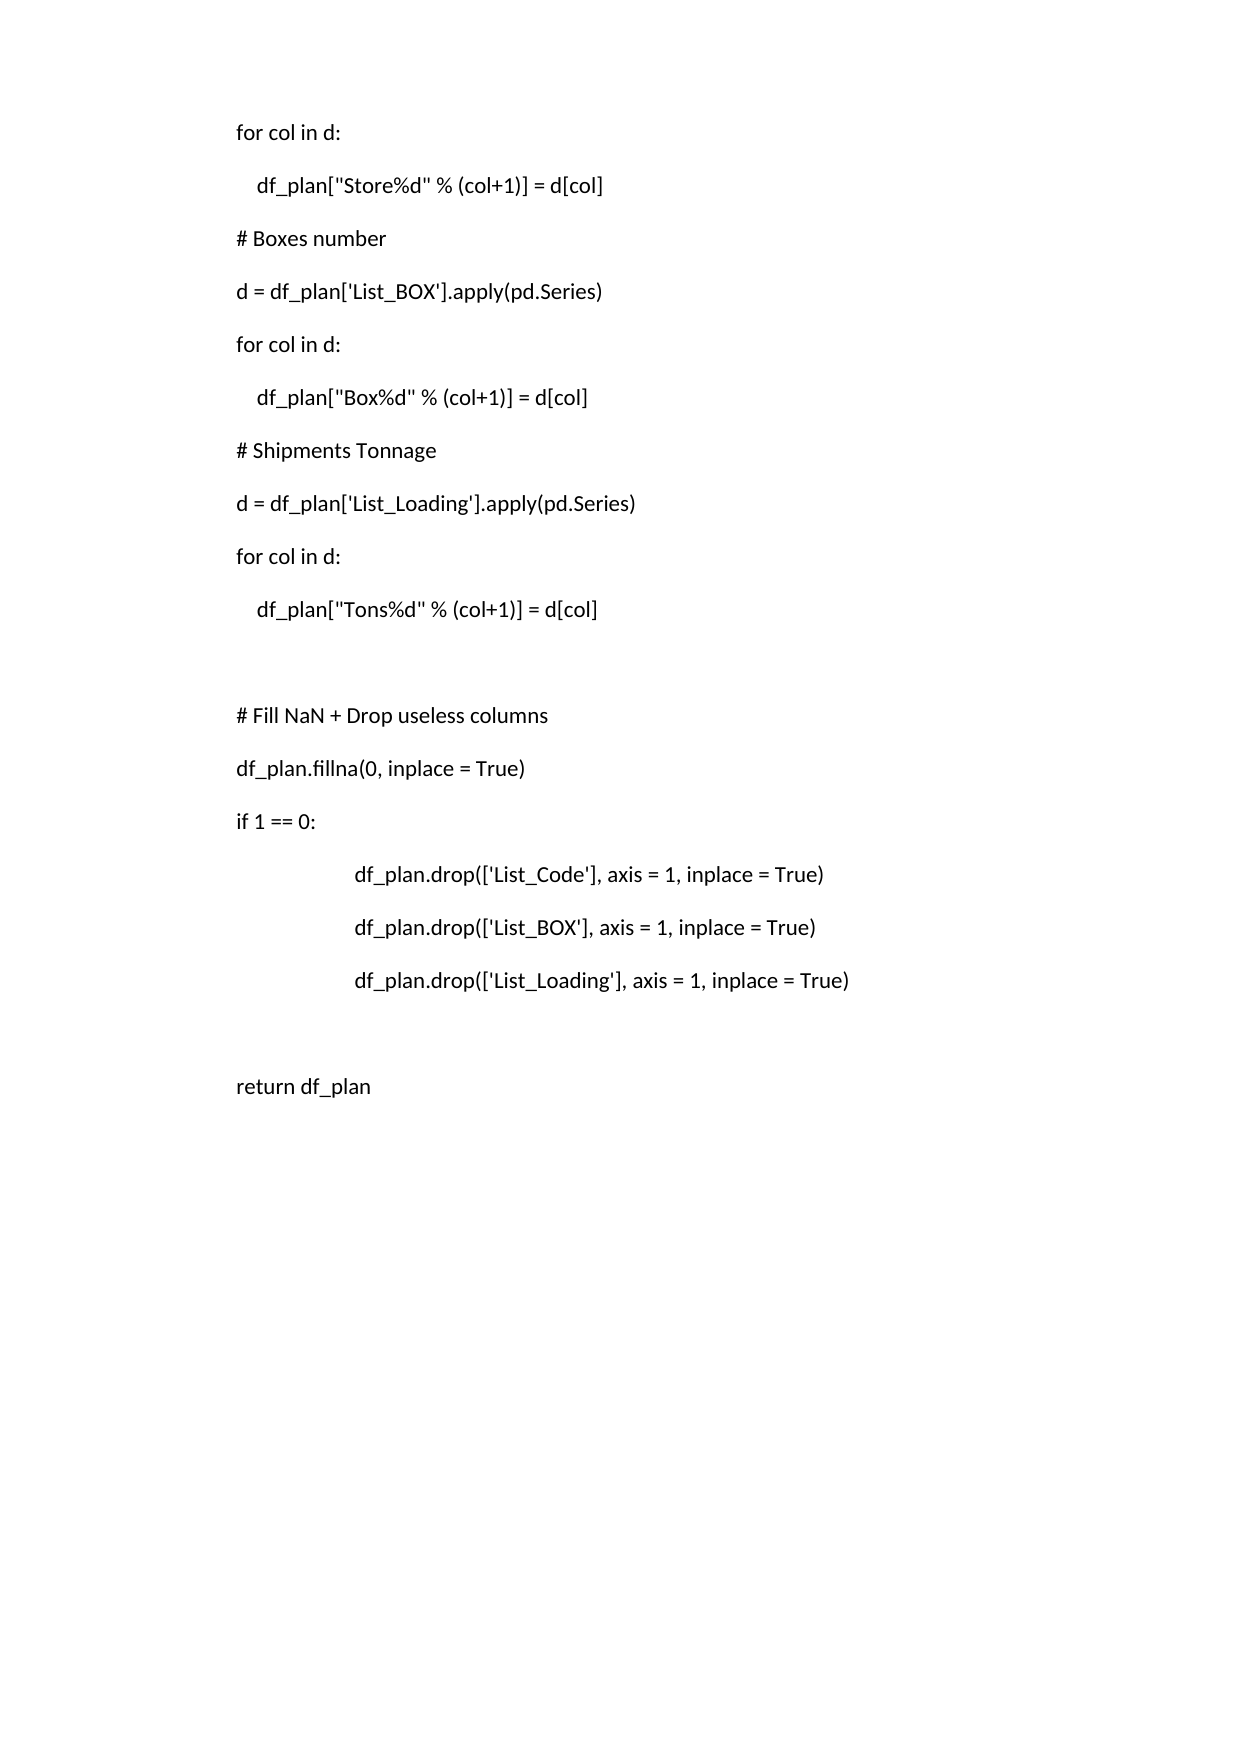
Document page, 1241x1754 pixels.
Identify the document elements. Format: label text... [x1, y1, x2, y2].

text for col in d: [118, 118, 1122, 146]
text # Shipments Tonnage [118, 436, 1122, 464]
text d = df_plan['List_BOX'].apply(pd.Series) [118, 277, 1122, 305]
text df_plan["Box%d" % (col+1)] = d[col] [118, 383, 1122, 411]
text df_plan.drop(['List_BOX'], axis = 1, inplace = True) [118, 913, 1122, 941]
text df_plan["Tons%d" % (col+1)] = d[col] [118, 595, 1122, 623]
text df_plan.fillna(0, inplace = True) [118, 754, 1122, 782]
text return df_plan [118, 1072, 1122, 1101]
text # Boxes number [118, 224, 1122, 252]
text df_plan["Store%d" % (col+1)] = d[col] [118, 171, 1122, 199]
text # Fill NaN + Drop useless columns [118, 701, 1122, 729]
text d = df_plan['List_Loading'].apply(pd.Series) [118, 489, 1122, 517]
text df_plan.drop(['List_Loading'], axis = 1, inplace = True) [118, 966, 1122, 994]
text if 1 == 0: [118, 807, 1122, 835]
text df_plan.drop(['List_Code'], axis = 1, inplace = True) [118, 860, 1122, 888]
text for col in d: [118, 330, 1122, 358]
text for col in d: [118, 542, 1122, 570]
